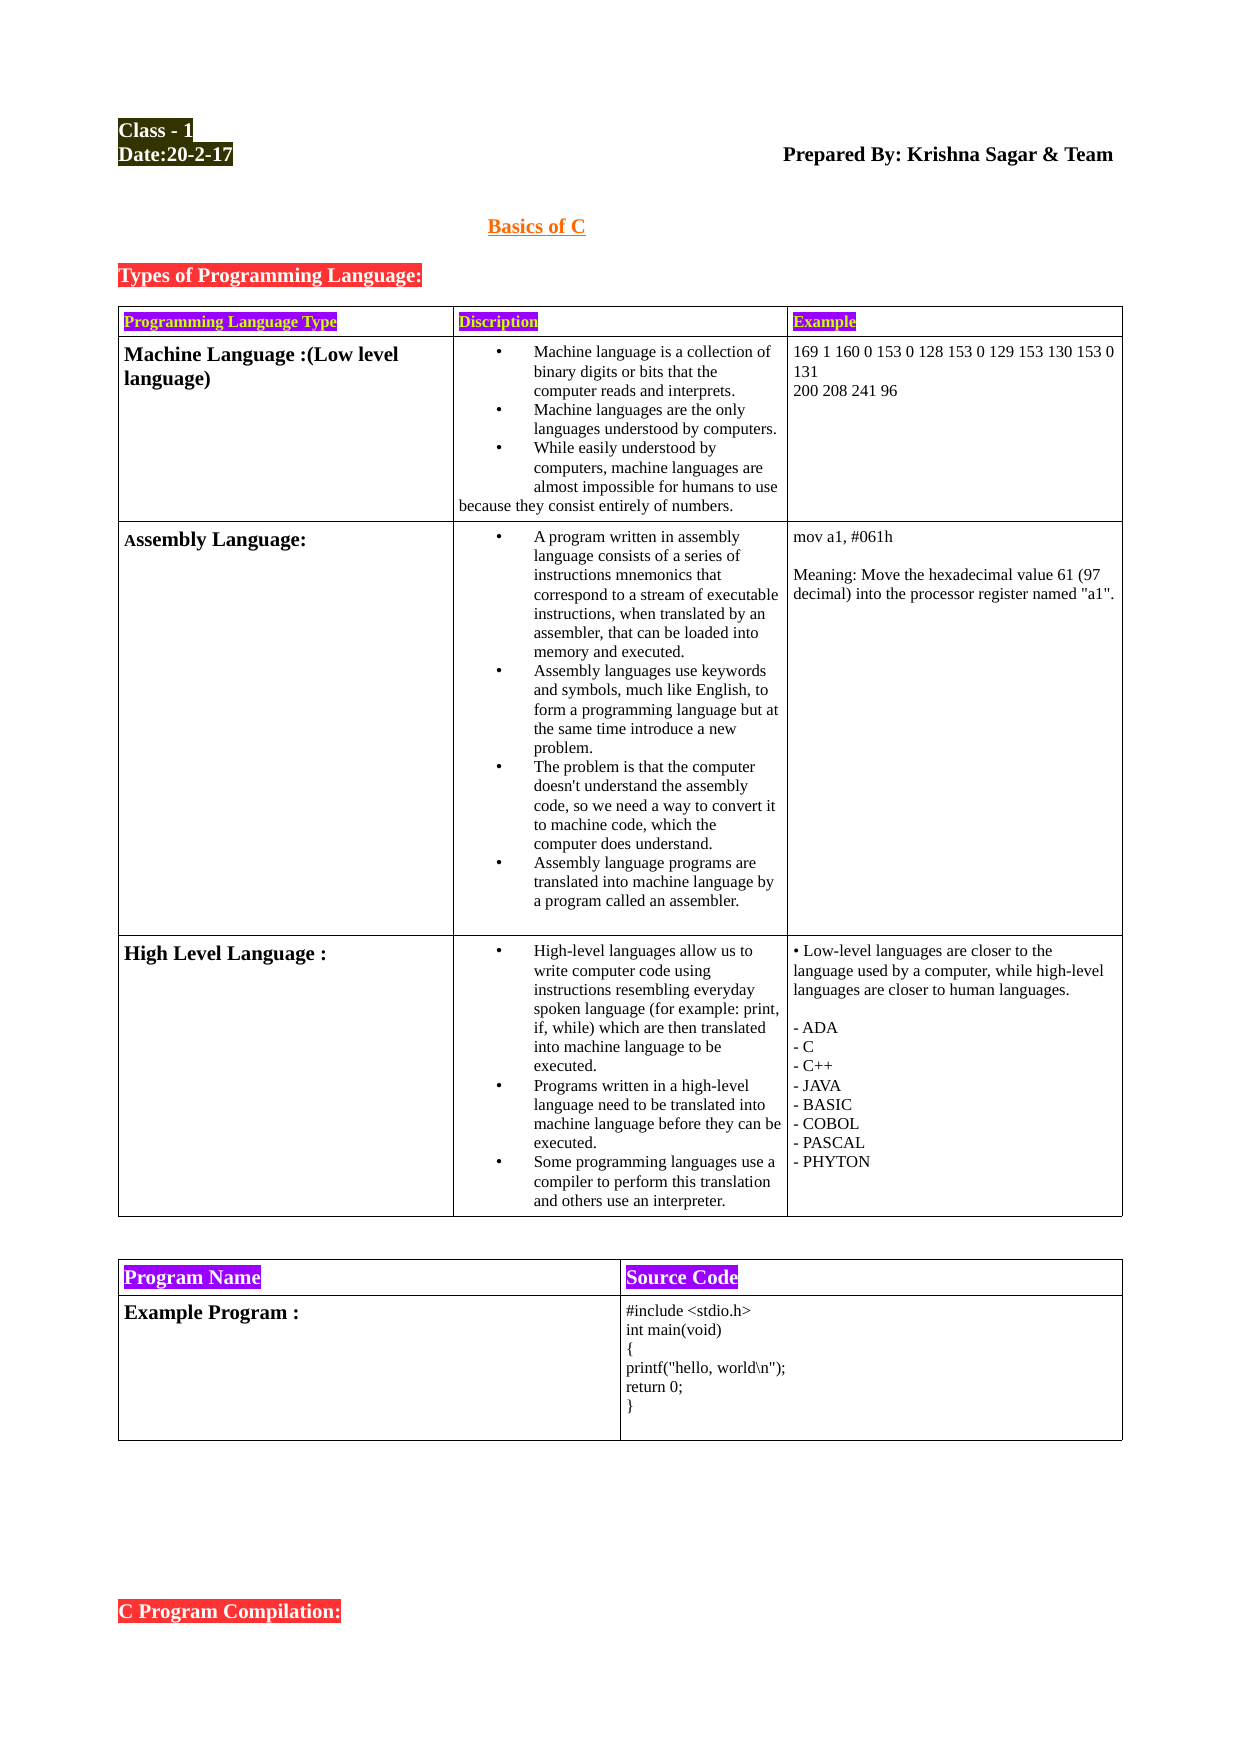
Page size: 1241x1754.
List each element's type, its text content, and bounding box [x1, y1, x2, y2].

table_cell Assembly Language: [119, 522, 453, 935]
text Types of Programming Language: [118, 262, 1122, 287]
text Date:20-2-17 Prepared By: Krishna Sagar & Team [118, 142, 1122, 166]
table_cell Machine Language :(Low level language) [119, 337, 453, 521]
text C Program Compilation: [118, 1598, 1122, 1623]
table_cell Example Program : [119, 1296, 620, 1440]
table_header Source Code [621, 1260, 1122, 1294]
table_cell High-level languages allow us to write computer code using instructions resembling everyday spoken language (for example: print, if, while) which are then translated into machine language to be executed. Programs written in a high-level language need to be translated into machine language before they can be executed. Some programming languages use a compiler to perform this translation and others use an interpreter. [454, 936, 787, 1216]
text Class - 1 [118, 118, 1122, 142]
text Basics of C [118, 214, 1122, 238]
table_cell mov a1, #061h Meaning: Move the hexadecimal value 61 (97 decimal) into the processor register named "a1". [788, 522, 1122, 935]
table_cell Machine language is a collection of binary digits or bits that the computer reads and interprets. Machine languages are the only languages understood by computers. While easily understood by computers, machine languages are almost impossible for humans to use because they consist entirely of numbers. [454, 337, 787, 521]
table_cell High Level Language : [119, 936, 453, 1216]
table_cell #include <stdio.h> int main(void) { printf("hello, world\n"); return 0; } [621, 1296, 1122, 1440]
table_header Programming Language Type [119, 307, 453, 336]
table_header Discription [454, 307, 787, 336]
table_cell • Low-level languages are closer to the language used by a computer, while high-level languages are closer to human languages. - ADA - C - C++ - JAVA - BASIC - COBOL - PASCAL - PHYTON [788, 936, 1122, 1216]
table_header Example [788, 307, 1122, 336]
table_cell 169 1 160 0 153 0 128 153 0 129 153 130 153 0 131 200 208 241 96 [788, 337, 1122, 521]
table_cell A program written in assembly language consists of a series of instructions mnemonics that correspond to a stream of executable instructions, when translated by an assembler, that can be loaded into memory and executed. Assembly languages use keywords and symbols, much like English, to form a programming language but at the same time introduce a new problem. The problem is that the computer doesn't understand the assembly code, so we need a way to convert it to machine code, which the computer does understand. Assembly language programs are translated into machine language by a program called an assembler. [454, 522, 787, 935]
table_header Program Name [119, 1260, 620, 1294]
